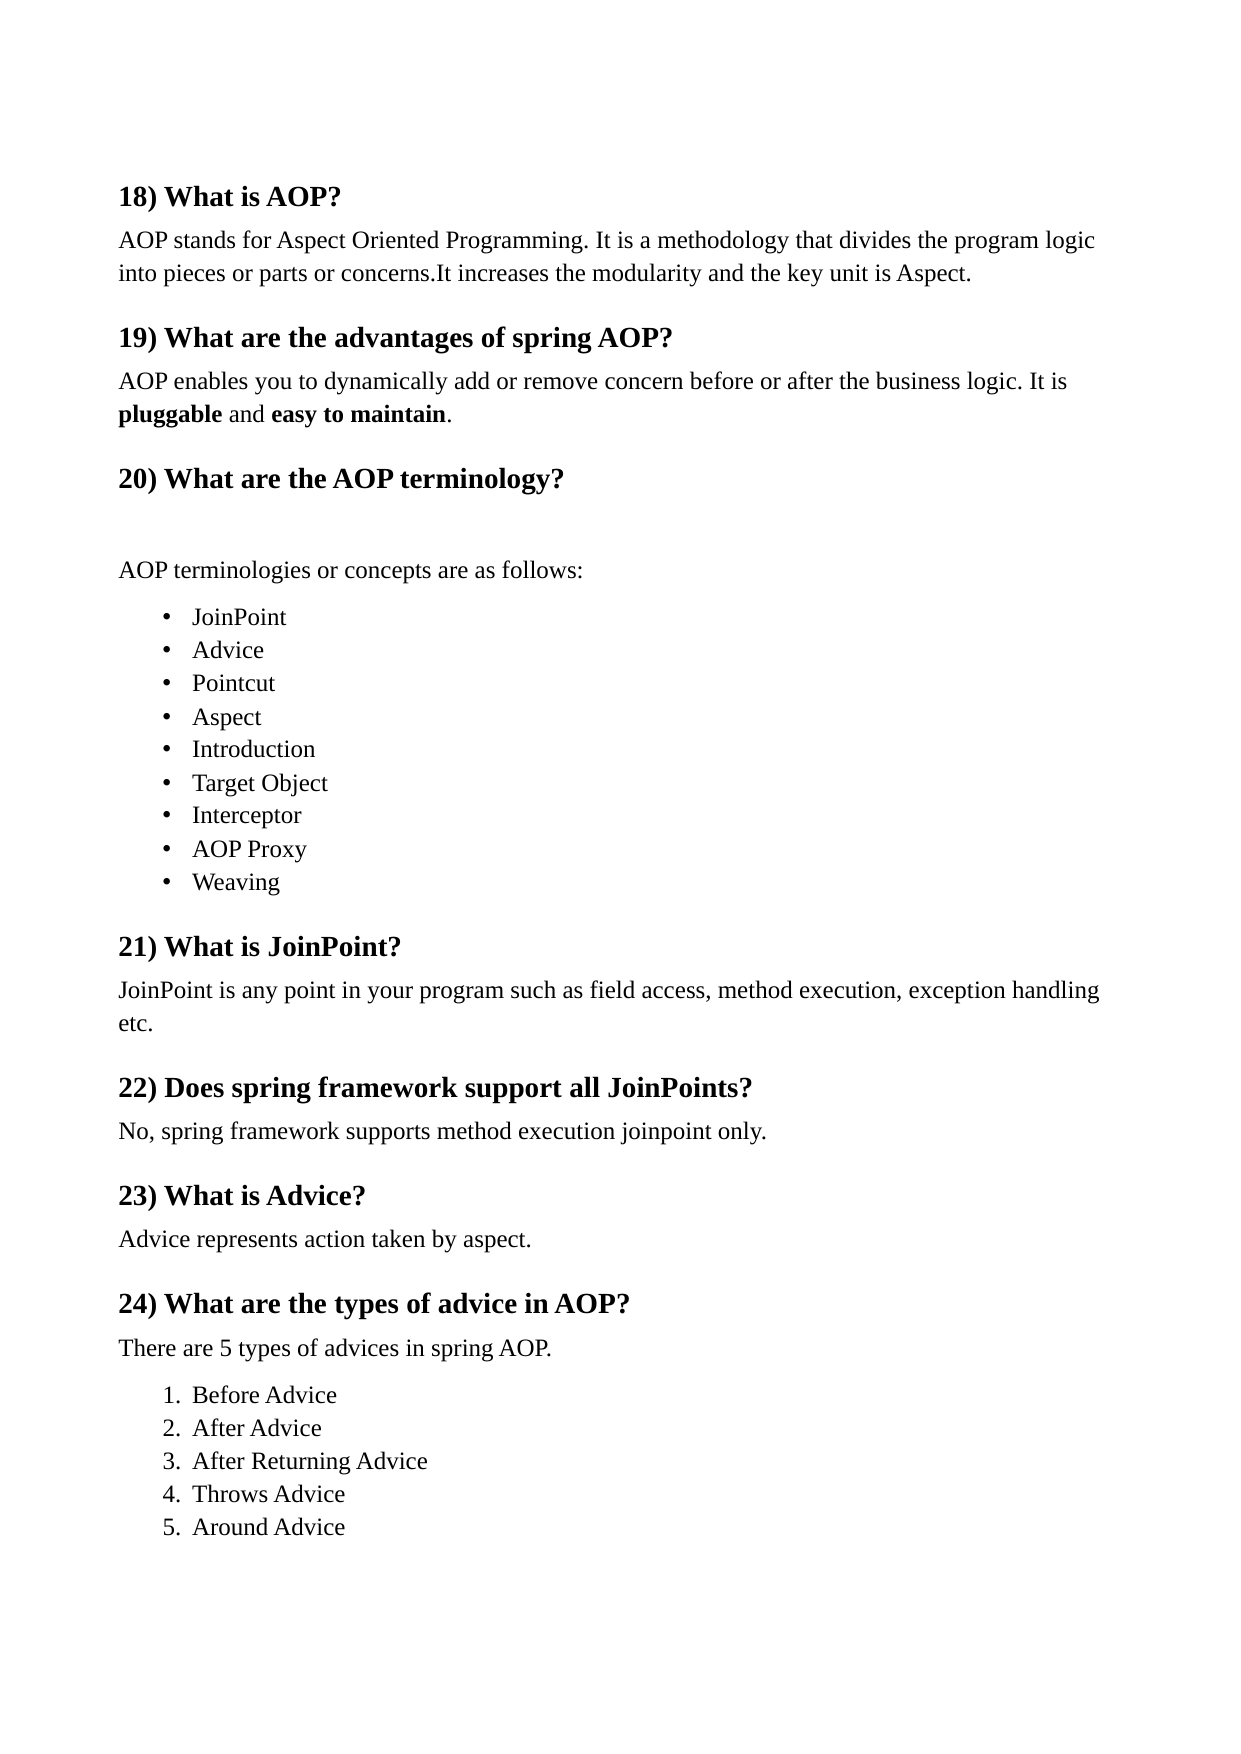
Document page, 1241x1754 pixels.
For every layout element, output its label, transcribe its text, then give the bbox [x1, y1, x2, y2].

list Pointcut [162, 668, 1122, 697]
list After Returning Advice [162, 1446, 1122, 1475]
list Interceptor [162, 801, 1122, 829]
list AOP Proxy [162, 834, 1122, 862]
text There are 5 types of advices in spring AOP. [118, 1333, 1122, 1361]
text AOP enables you to dynamically add or remove concern before or after the business logic. It is pluggable and easy to maintain. [118, 366, 1122, 428]
list Target Object [162, 768, 1122, 796]
list Throws Advice [162, 1479, 1122, 1508]
subtitle 22) Does spring framework support all JoinPoints? [118, 1070, 1122, 1104]
list JoinPoint [162, 602, 1122, 631]
list Around Advice [162, 1512, 1122, 1541]
list Introduction [162, 734, 1122, 763]
list Aspect [162, 702, 1122, 730]
text No, spring framework supports method execution joinpoint only. [118, 1116, 1122, 1145]
subtitle 24) What are the types of advice in AOP? [118, 1287, 1122, 1320]
list Advice [162, 636, 1122, 664]
list Weaving [162, 867, 1122, 895]
list Before Advice [162, 1380, 1122, 1409]
subtitle 23) What is Advice? [118, 1178, 1122, 1212]
text AOP terminologies or concepts are as follows: [118, 555, 1122, 584]
text JoinPoint is any point in your program such as field access, method execution, exception handling etc. [118, 975, 1122, 1037]
subtitle 21) What is JoinPoint? [118, 929, 1122, 962]
subtitle 19) What are the advantages of spring AOP? [118, 320, 1122, 353]
subtitle 18) What is AOP? [118, 179, 1122, 212]
text Advice represents action taken by aspect. [118, 1224, 1122, 1253]
list After Advice [162, 1413, 1122, 1442]
subtitle 20) What are the AOP terminology? [118, 461, 1122, 495]
text AOP stands for Aspect Oriented Programming. It is a methodology that divides the program logic into pieces or parts or concerns.It increases the modularity and the key unit is Aspect. [118, 225, 1122, 287]
